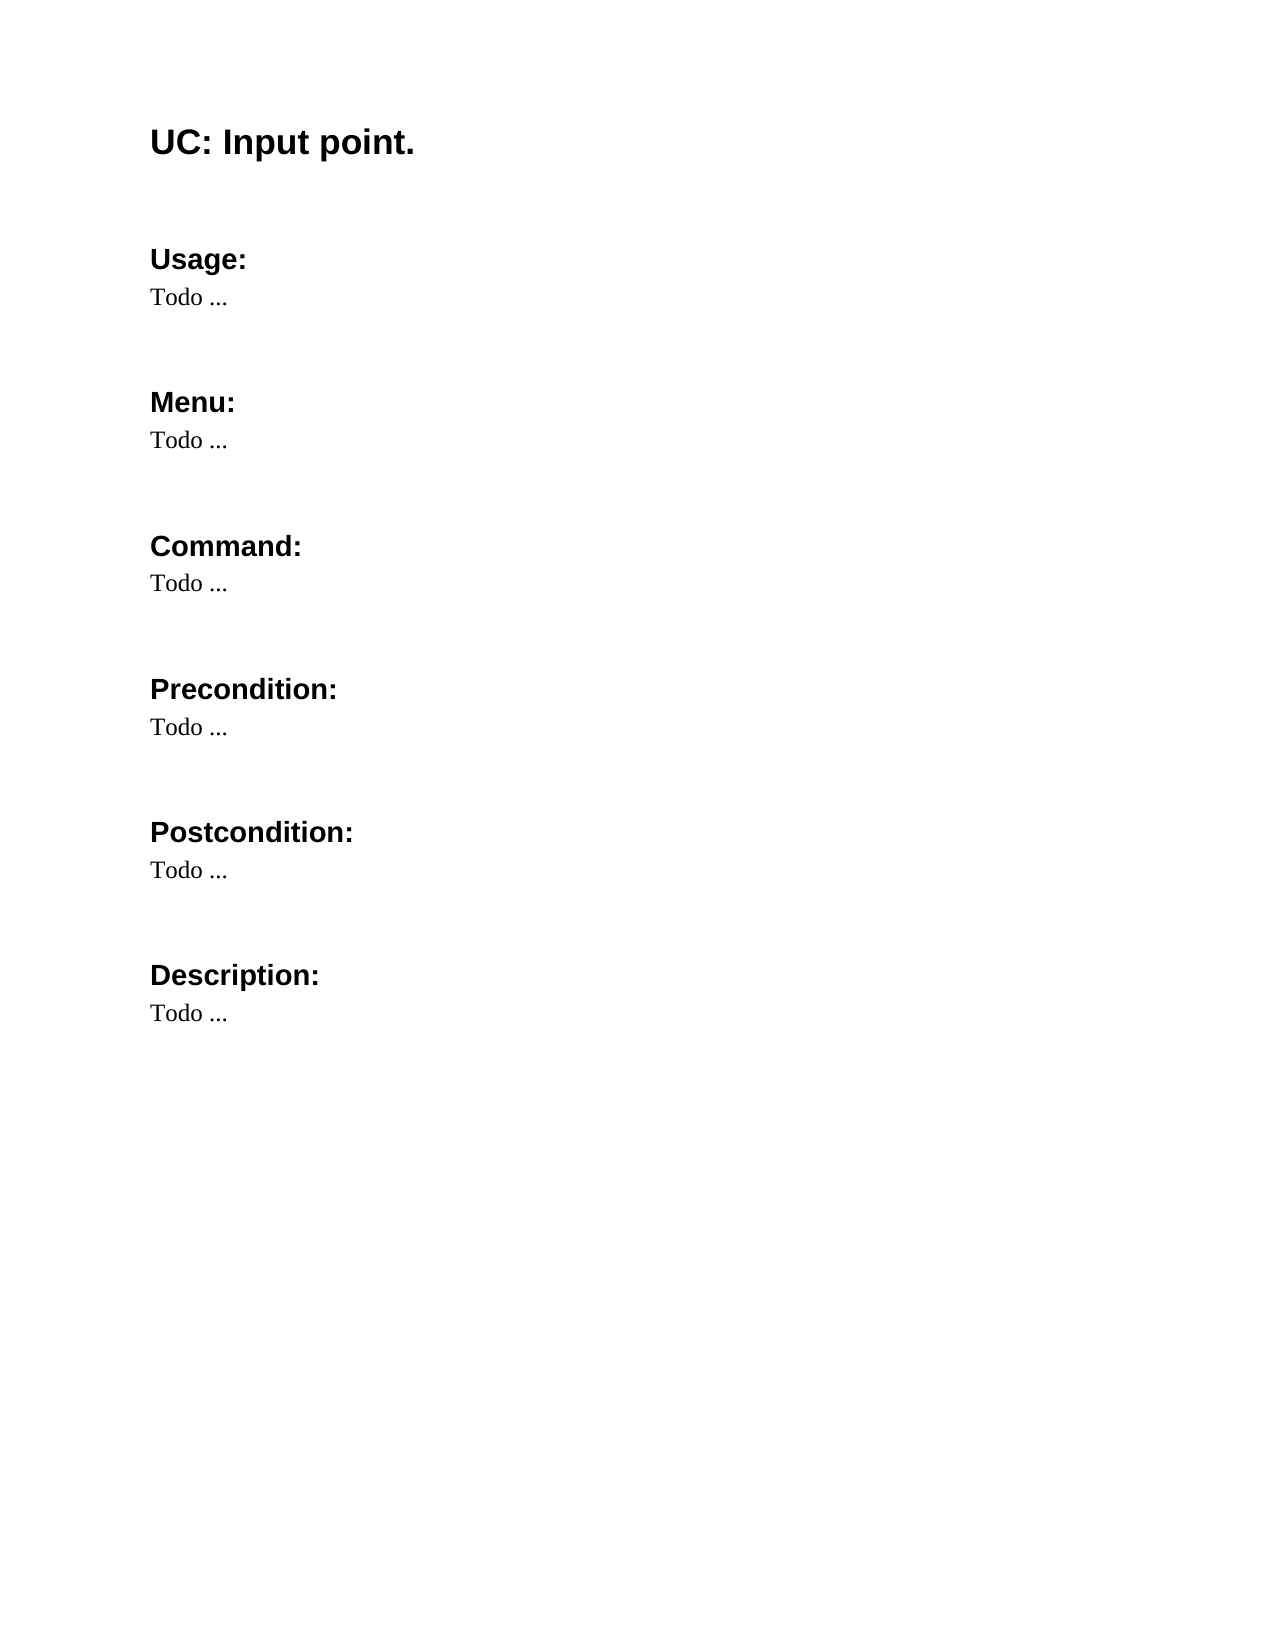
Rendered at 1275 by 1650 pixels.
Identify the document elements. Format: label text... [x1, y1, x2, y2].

subtitle Command: [150, 529, 1125, 562]
text Todo ... [150, 855, 1125, 883]
text Todo ... [150, 282, 1125, 311]
text Todo ... [150, 568, 1125, 597]
subtitle Usage: [150, 242, 1125, 276]
text Todo ... [150, 712, 1125, 740]
subtitle Menu: [150, 386, 1125, 419]
subtitle Precondition: [150, 672, 1125, 705]
subtitle UC: Input point. [150, 121, 1125, 162]
text Todo ... [150, 998, 1125, 1027]
text Todo ... [150, 425, 1125, 454]
subtitle Postcondition: [150, 815, 1125, 848]
subtitle Description: [150, 958, 1125, 992]
